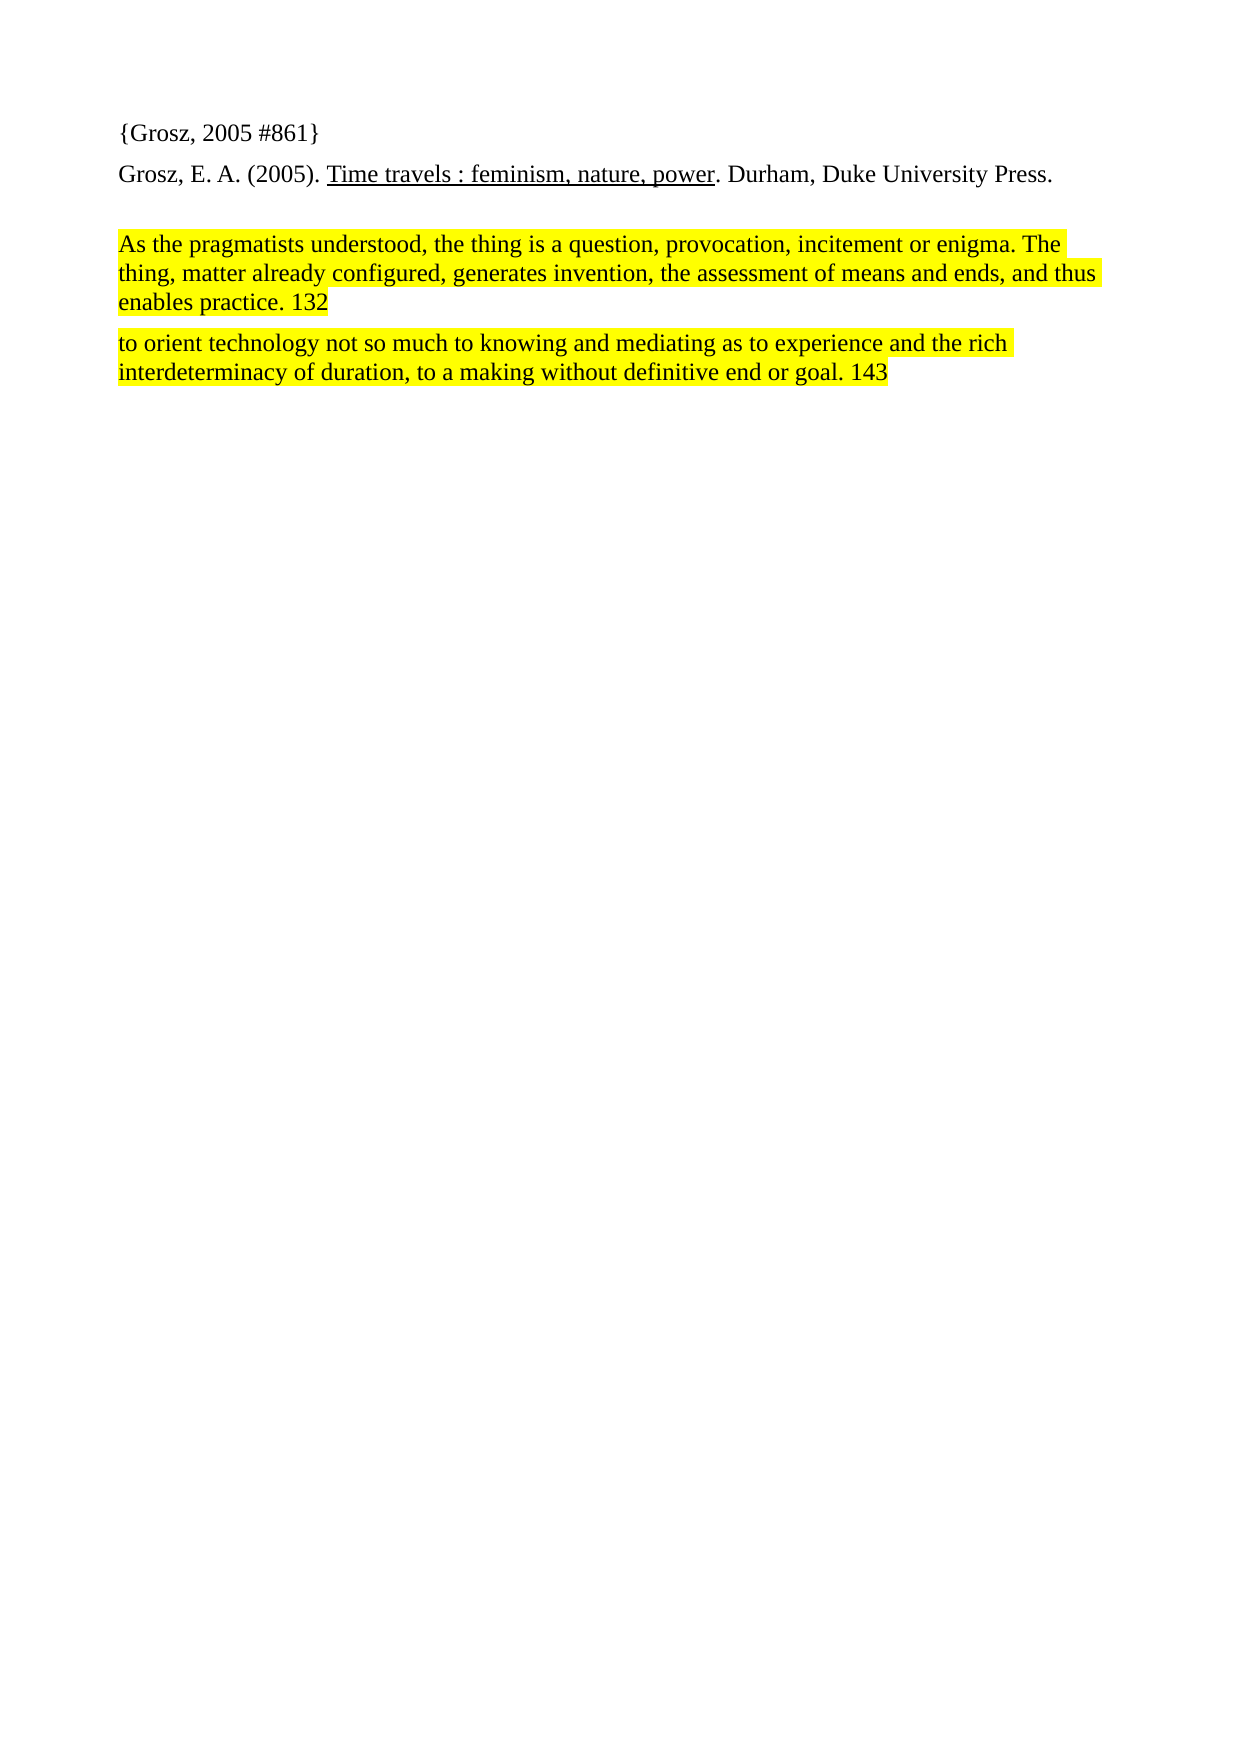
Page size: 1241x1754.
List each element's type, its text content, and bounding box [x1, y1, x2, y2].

text As the pragmatists understood, the thing is a question, provocation, incitement or enigma. The thing, matter already configured, generates invention, the assessment of means and ends, and thus enables practice. 132 [118, 229, 1122, 316]
text Grosz, E. A. (2005). Time travels : feminism, nature, power. Durham, Duke University Press. [118, 159, 1122, 188]
text {Grosz, 2005 #861} [118, 118, 1122, 147]
text to orient technology not so much to knowing and mediating as to experience and the rich interdeterminacy of duration, to a making without definitive end or goal. 143 [118, 328, 1122, 386]
